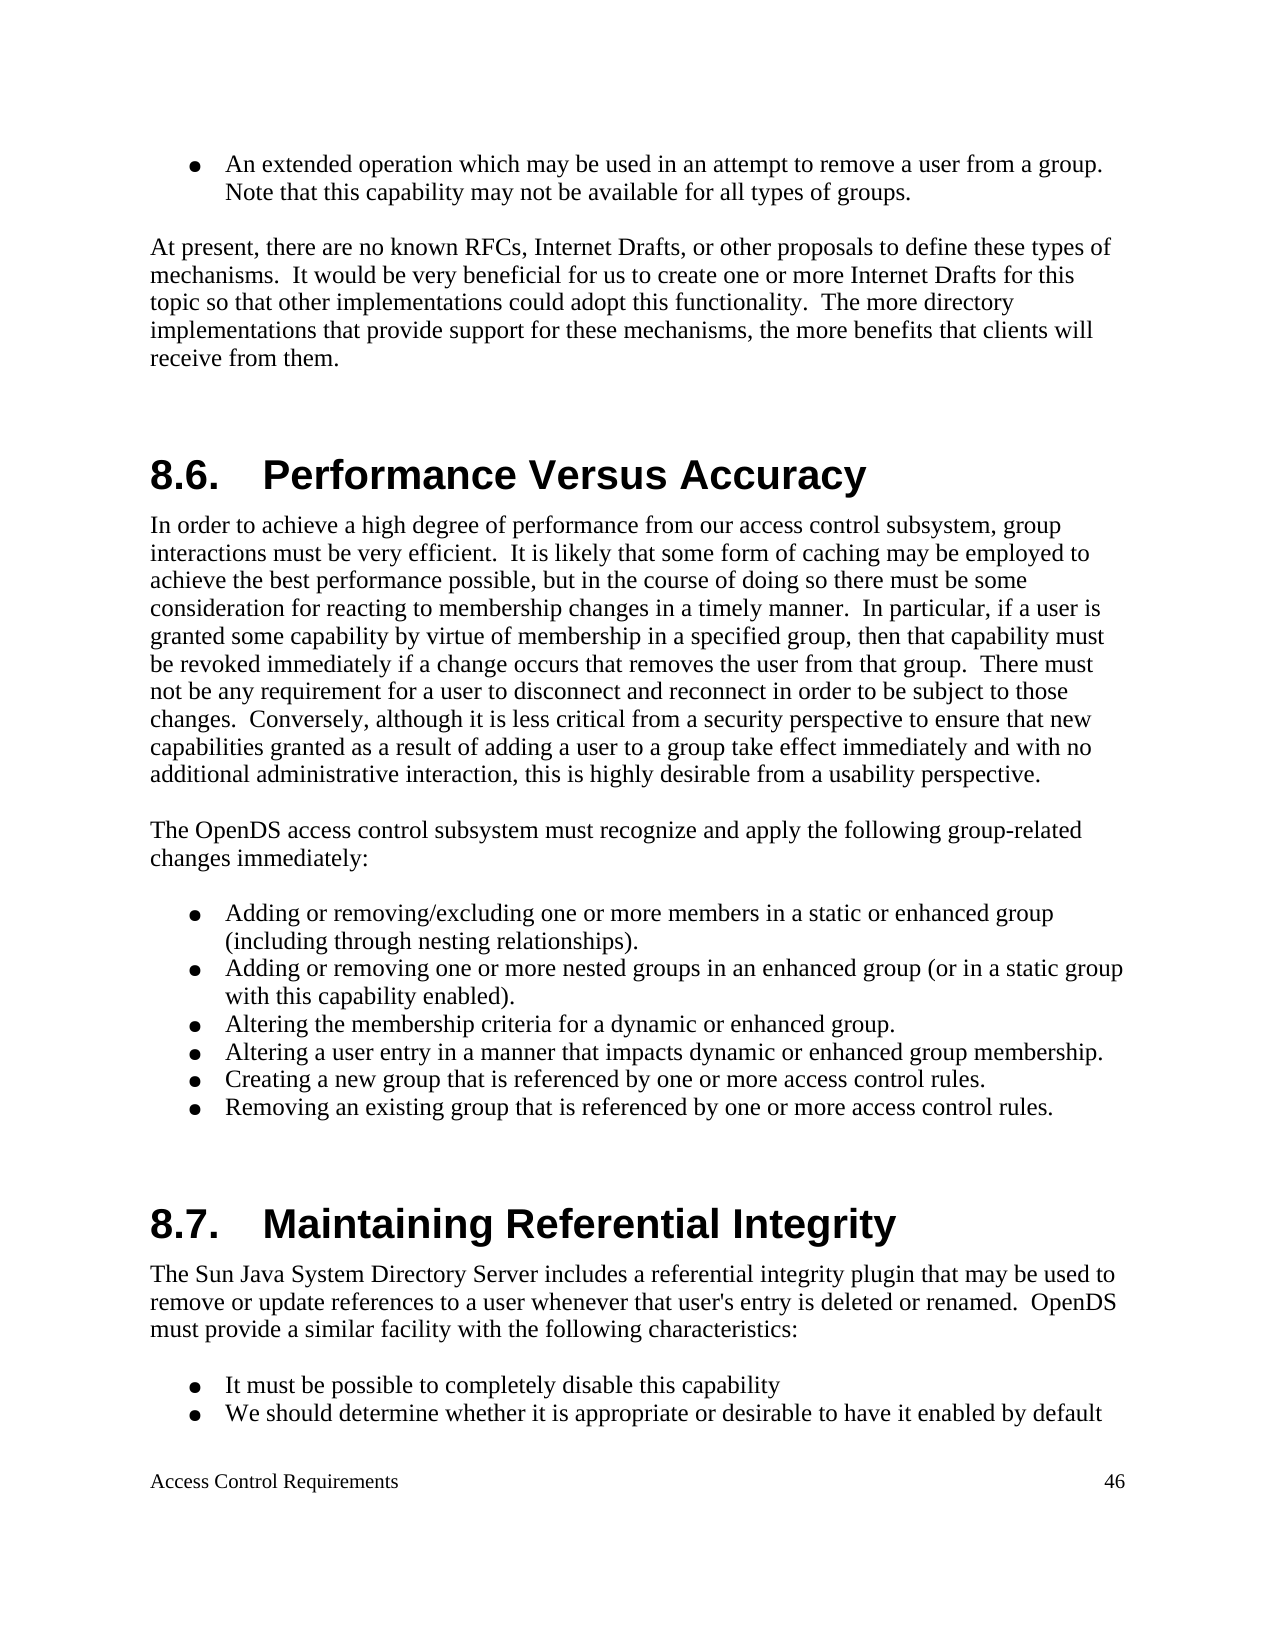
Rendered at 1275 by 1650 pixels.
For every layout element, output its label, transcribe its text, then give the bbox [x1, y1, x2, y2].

text The Sun Java System Directory Server includes a referential integrity plugin that may be used to remove or update references to a user whenever that user's entry is deleted or renamed. OpenDS must provide a similar facility with the following characteristics: [150, 1260, 1125, 1343]
list An extended operation which may be used in an attempt to remove a user from a group. Note that this capability may not be available for all types of groups. [187, 150, 1125, 205]
list Altering the membership criteria for a dynamic or enhanced group. [187, 1010, 1125, 1038]
text The OpenDS access control subsystem must recognize and apply the following group-related changes immediately: [150, 816, 1125, 871]
text At present, there are no known RFCs, Internet Drafts, or other proposals to define these types of mechanisms. It would be very beneficial for us to create one or more Internet Drafts for this topic so that other implementations could adopt this functionality. The more directory implementations that provide support for these mechanisms, the more benefits that clients will receive from them. [150, 233, 1125, 372]
list It must be possible to completely disable this capability [187, 1371, 1125, 1399]
text In order to achieve a high degree of performance from our access control subsystem, group interactions must be very efficient. It is likely that some form of caching may be employed to achieve the best performance possible, but in the course of doing so there must be some consideration for reacting to membership changes in a timely manner. In particular, if a user is granted some capability by virtue of membership in a specified group, then that capability must be revoked immediately if a change occurs that removes the user from that group. There must not be any requirement for a user to disconnect and reconnect in order to be subject to those changes. Conversely, although it is less critical from a security perspective to ensure that new capabilities granted as a result of adding a user to a group take effect immediately and with no additional administrative interaction, this is highly desirable from a usability perspective. [150, 511, 1125, 788]
subtitle Performance Versus Accuracy [150, 452, 1125, 499]
list Creating a new group that is referenced by one or more access control rules. [187, 1065, 1125, 1093]
list We should determine whether it is appropriate or desirable to have it enabled by default [187, 1399, 1125, 1426]
list Removing an existing group that is referenced by one or more access control rules. [187, 1093, 1125, 1121]
list Adding or removing/excluding one or more members in a static or enhanced group (including through nesting relationships). [187, 899, 1125, 954]
list Adding or removing one or more nested groups in an enhanced group (or in a static group with this capability enabled). [187, 954, 1125, 1010]
list Altering a user entry in a manner that impacts dynamic or enhanced group membership. [187, 1038, 1125, 1065]
subtitle Maintaining Referential Integrity [150, 1201, 1125, 1248]
